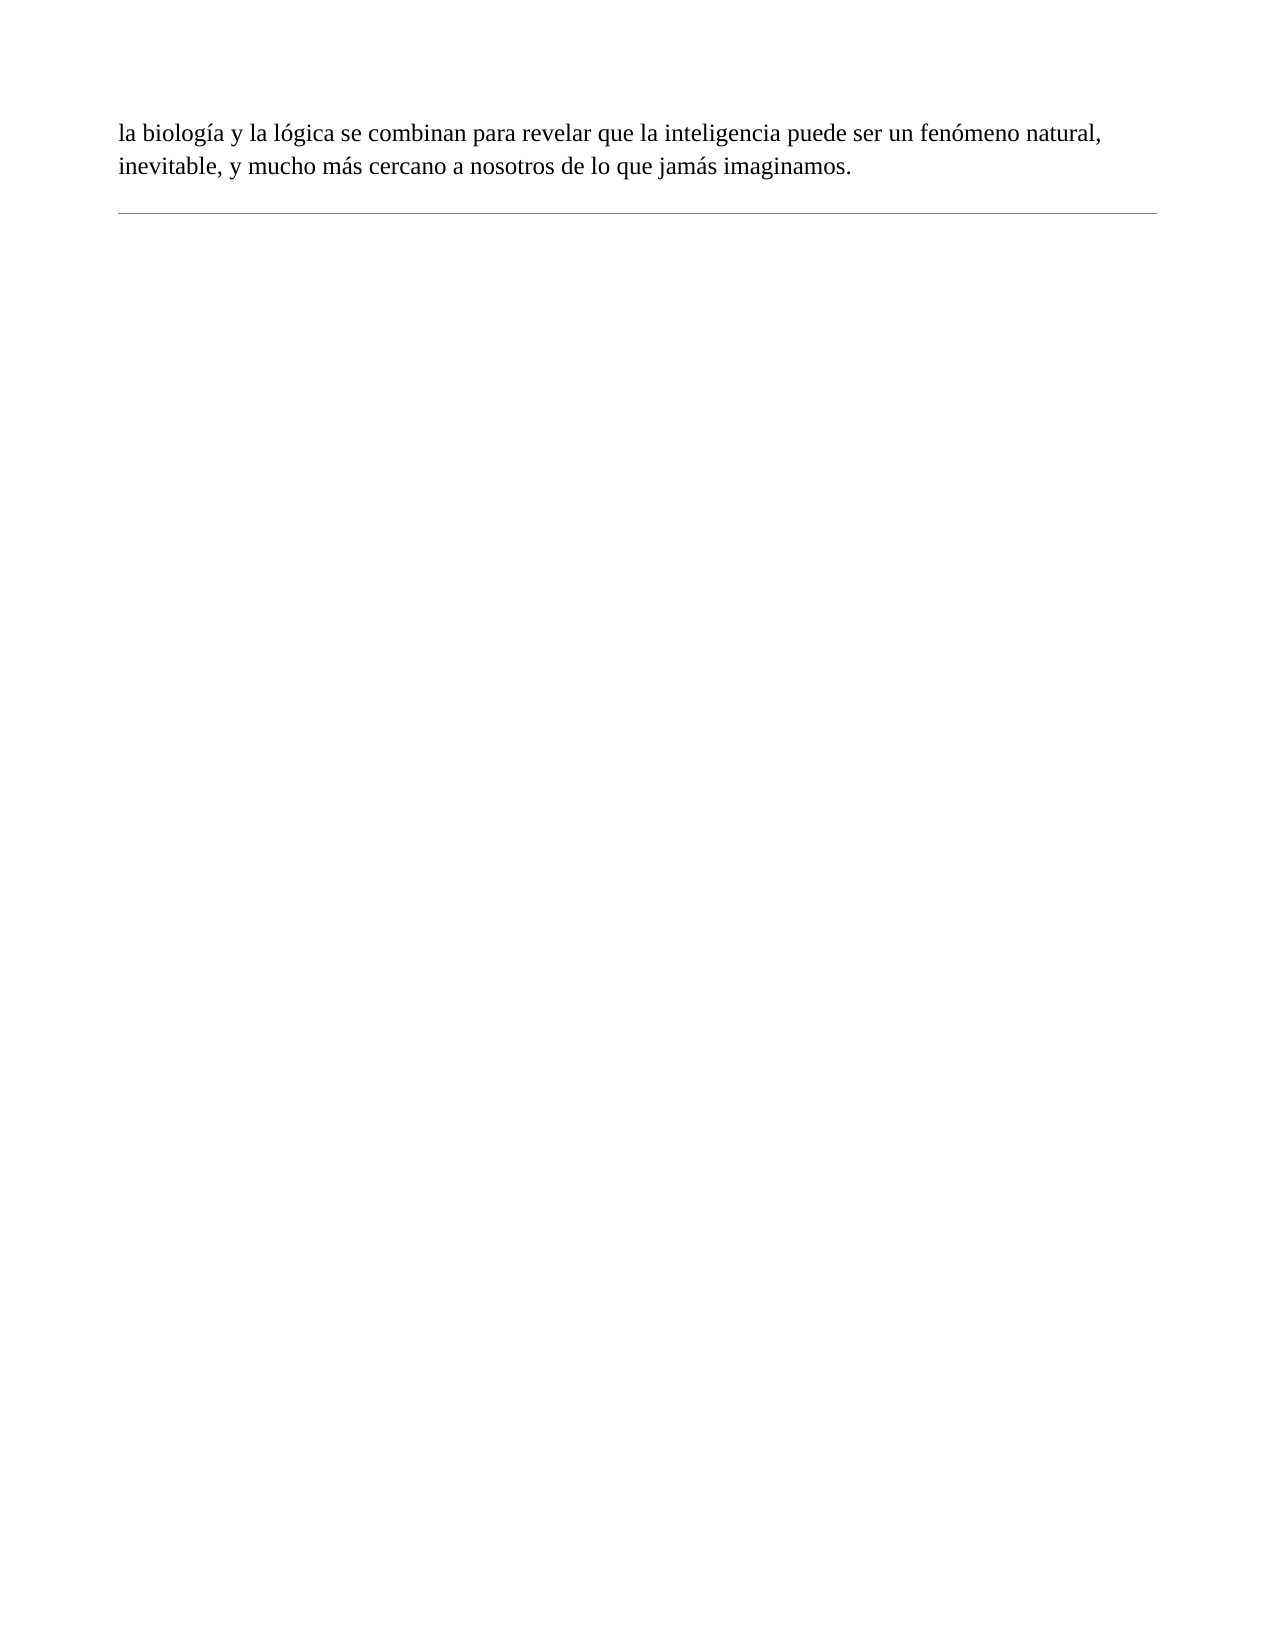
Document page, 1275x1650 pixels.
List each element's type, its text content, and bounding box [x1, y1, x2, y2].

text la biología y la lógica se combinan para revelar que la inteligencia puede ser un fenómeno natural, inevitable, y mucho más cercano a nosotros de lo que jamás imaginamos. [118, 118, 1157, 180]
